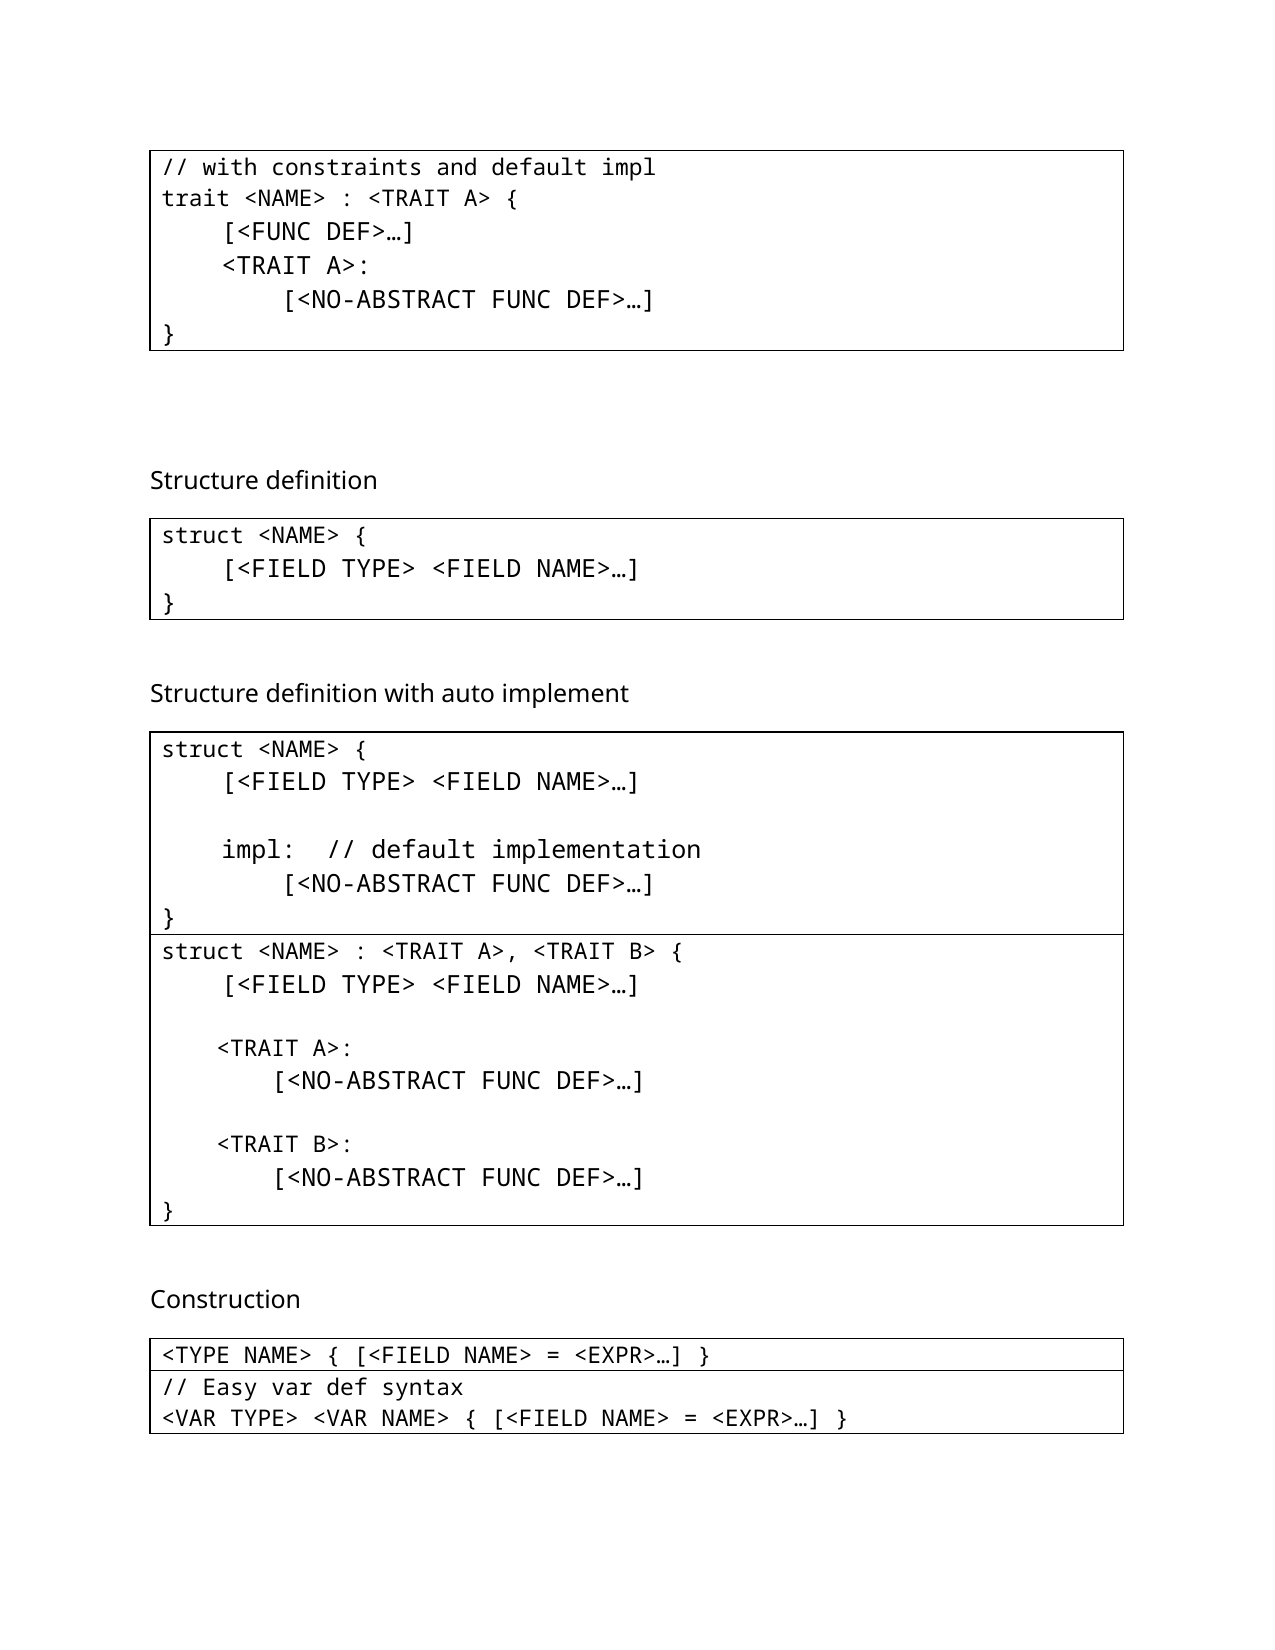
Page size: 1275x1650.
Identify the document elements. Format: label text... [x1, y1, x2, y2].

table_cell // Easy var def syntax <VAR TYPE> <VAR NAME> { [<FIELD NAME> = <EXPR>…] } [151, 1371, 1123, 1433]
table_header struct <NAME> { [<FIELD TYPE> <FIELD NAME>…] } [151, 519, 1123, 619]
text Construction [150, 1282, 1125, 1316]
text Structure definition with auto implement [150, 676, 1125, 710]
table_header struct <NAME> { [<FIELD TYPE> <FIELD NAME>…] impl: // default implementation [<NO-ABSTRACT FUNC DEF>…] } [151, 733, 1123, 934]
table_header <TYPE NAME> { [<FIELD NAME> = <EXPR>…] } [151, 1339, 1123, 1370]
table_cell struct <NAME> : <TRAIT A>, <TRAIT B> { [<FIELD TYPE> <FIELD NAME>…] <TRAIT A>: [<NO-ABSTRACT FUNC DEF>…] <TRAIT B>: [<NO-ABSTRACT FUNC DEF>…] } [151, 935, 1123, 1225]
text Structure definition [150, 462, 1125, 497]
table_cell // with constraints and default impl trait <NAME> : <TRAIT A> { [<FUNC DEF>…] <TRAIT A>: [<NO-ABSTRACT FUNC DEF>…] } [151, 151, 1123, 350]
